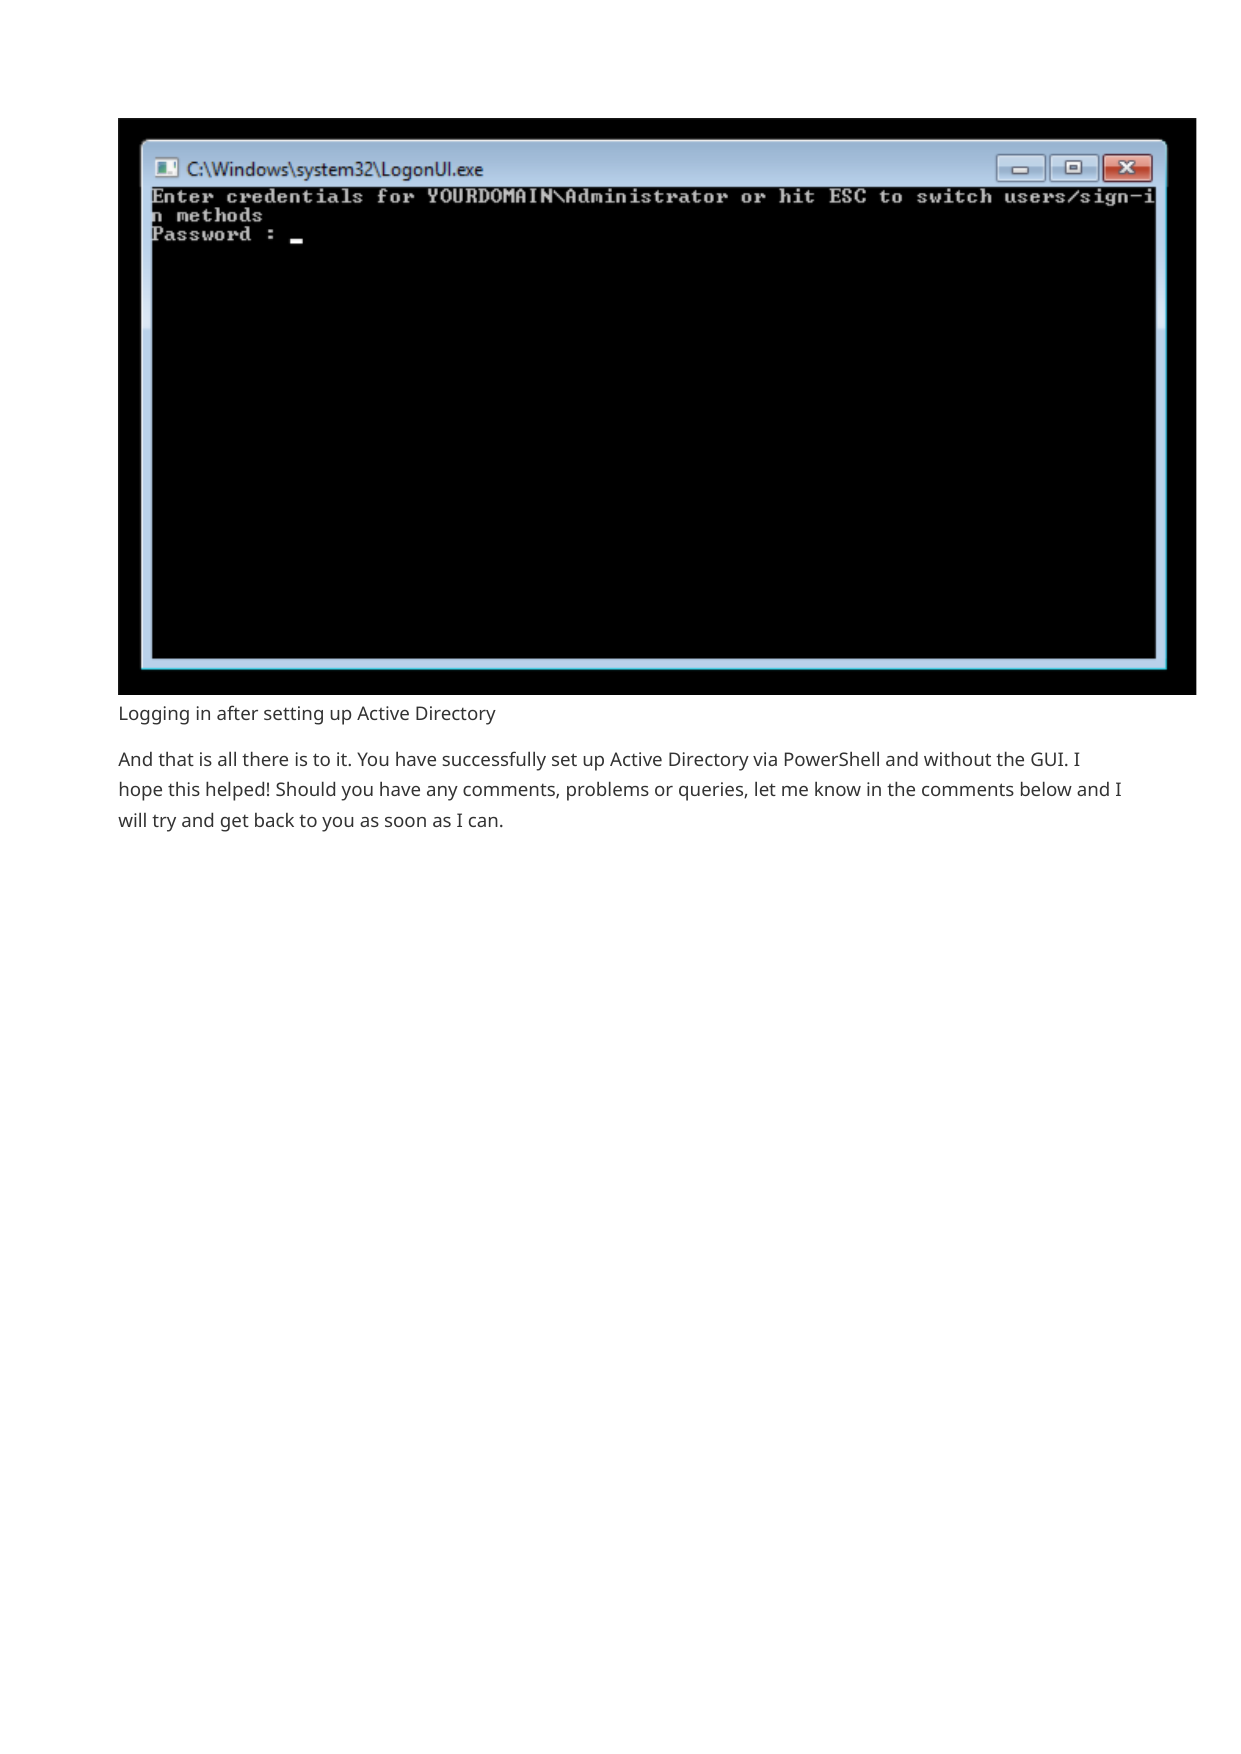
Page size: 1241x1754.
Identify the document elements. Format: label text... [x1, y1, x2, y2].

picture [118, 118, 1197, 695]
text Logging in after setting up Active Directory [118, 695, 1122, 725]
text And that is all there is to it. You have successfully set up Active Directory via PowerShell and without the GUI. I hope this helped! Should you have any comments, problems or queries, let me know in the comments below and I will try and get back to you as soon as I can. [118, 746, 1122, 833]
